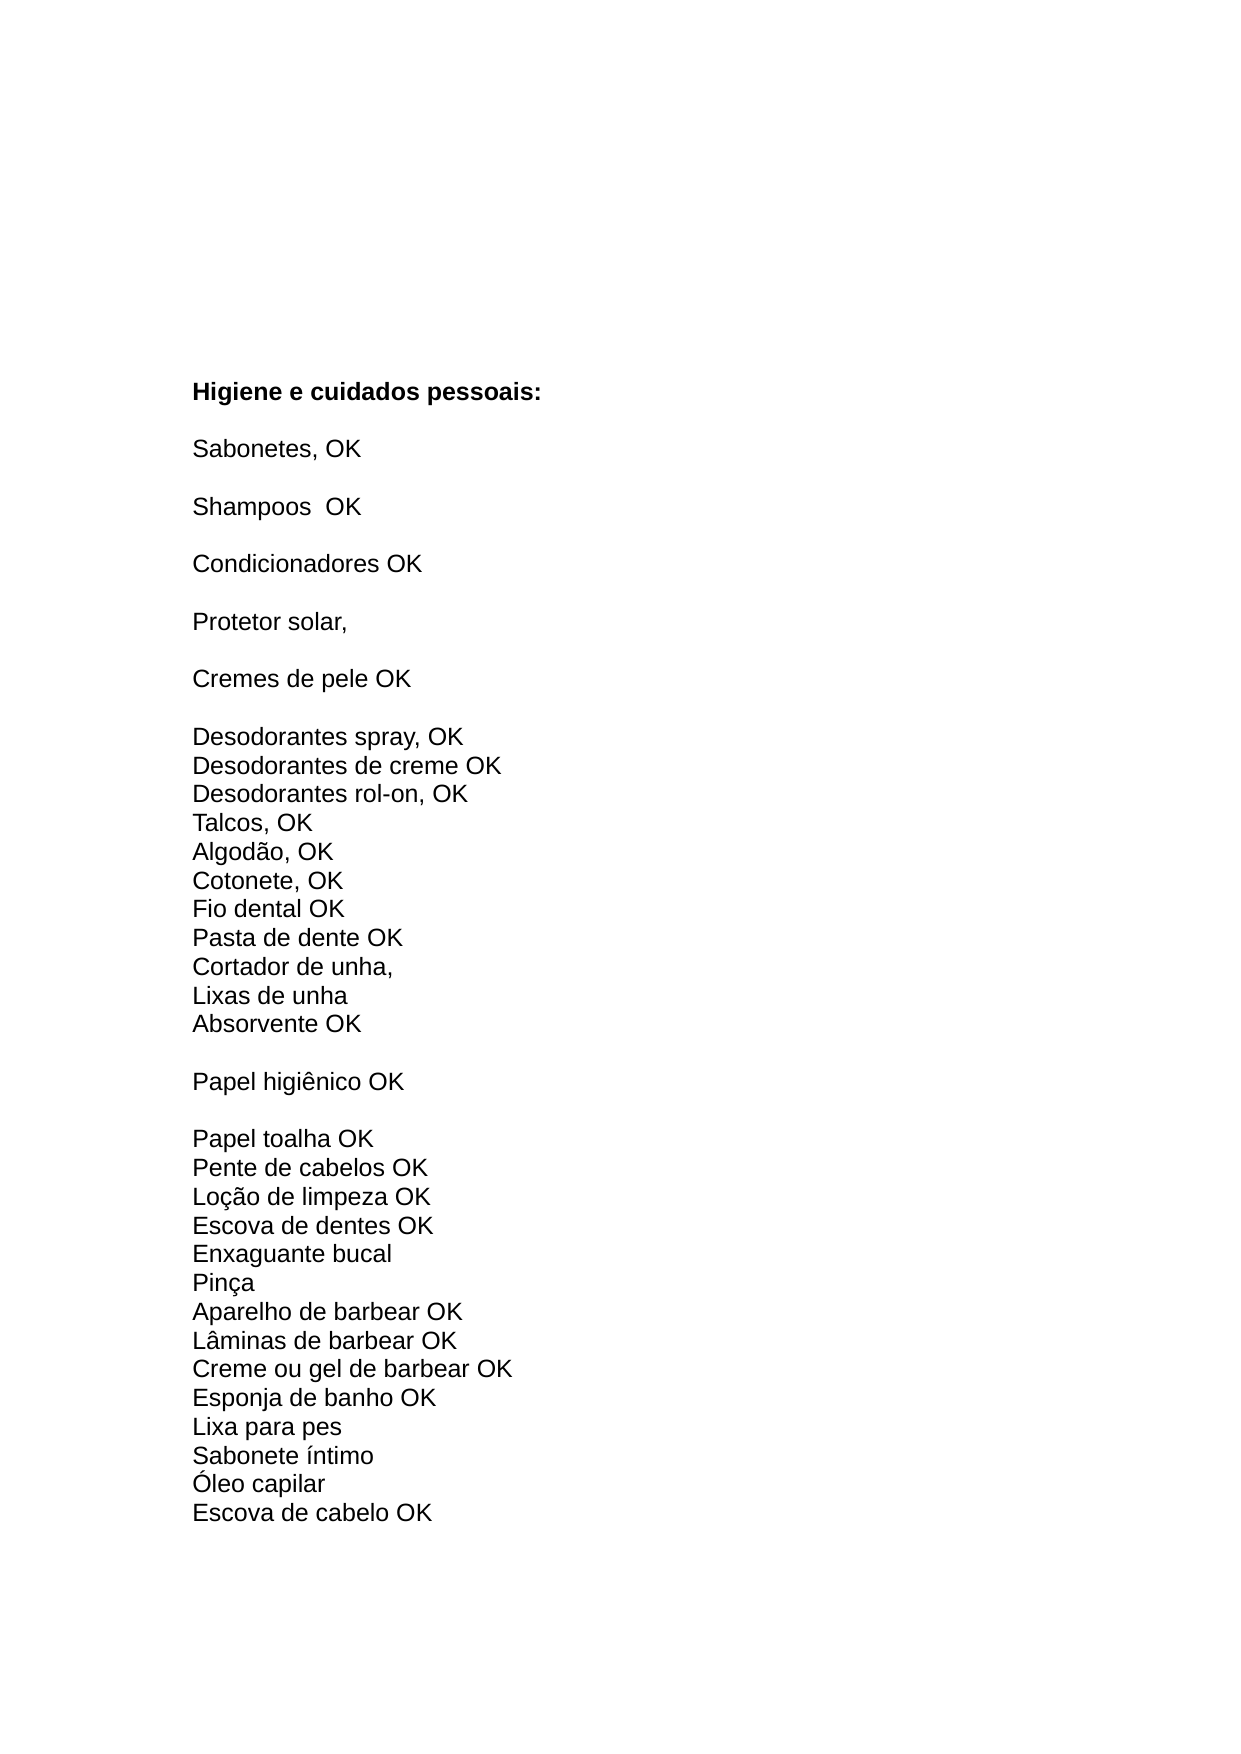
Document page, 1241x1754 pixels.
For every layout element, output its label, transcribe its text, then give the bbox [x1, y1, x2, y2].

text Absorvente OK [192, 1009, 1122, 1038]
text Protetor solar, [192, 607, 1122, 636]
text Papel higiênico OK [192, 1067, 1122, 1096]
text Cremes de pele OK [192, 664, 1122, 693]
text Desodorantes de creme OK [192, 751, 1122, 779]
text Algodão, OK [192, 837, 1122, 866]
text Pente de cabelos OK [192, 1153, 1122, 1182]
text Sabonetes, OK [192, 434, 1122, 463]
text Higiene e cuidados pessoais: [192, 377, 1122, 406]
text Lixas de unha [192, 981, 1122, 1009]
text Talcos, OK [192, 808, 1122, 837]
text Óleo capilar Escova de cabelo OK [192, 1469, 1122, 1613]
text Shampoos OK [192, 492, 1122, 521]
text Desodorantes spray, OK [192, 722, 1122, 751]
text Cortador de unha, [192, 952, 1122, 981]
text Fio dental OK [192, 894, 1122, 923]
text Enxaguante bucal Pinça Aparelho de barbear OK Lâminas de barbear OK Creme ou gel de barbear OK Esponja de banho OK Lixa para pes Sabonete íntimo [192, 1239, 1122, 1469]
text Desodorantes rol-on, OK [192, 779, 1122, 808]
text Condicionadores OK [192, 549, 1122, 578]
text Escova de dentes OK [192, 1211, 1122, 1239]
text Papel toalha OK [192, 1124, 1122, 1153]
text Cotonete, OK [192, 866, 1122, 894]
text Pasta de dente OK [192, 923, 1122, 952]
text Loção de limpeza OK [192, 1182, 1122, 1211]
